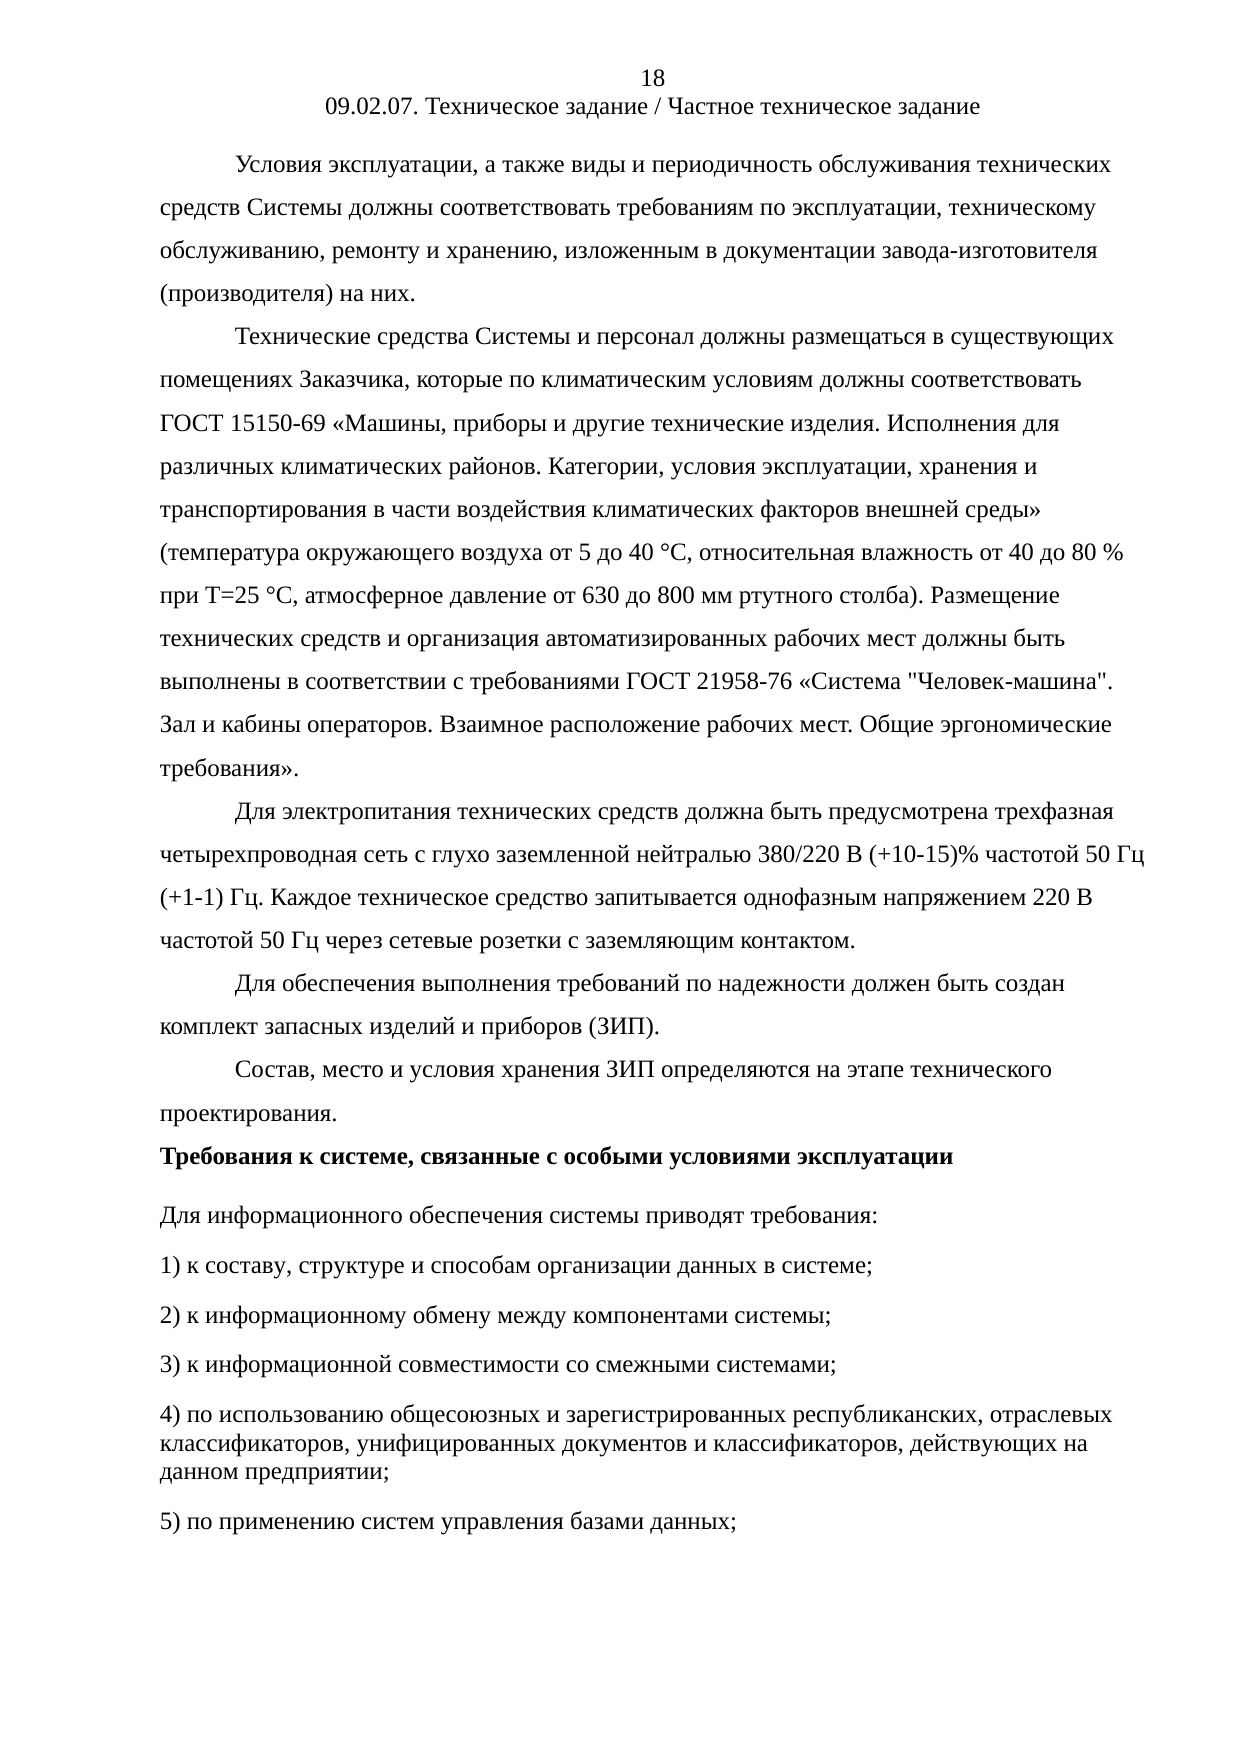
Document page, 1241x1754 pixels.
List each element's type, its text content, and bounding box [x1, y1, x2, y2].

subtitle Требования к системе, связанные с особыми условиями эксплуатации [159, 1141, 1146, 1169]
text 5) по применению систем управления базами данных; [159, 1506, 1146, 1535]
text Условия эксплуатации, а также виды и периодичность обслуживания технических средств Системы должны соответствовать требованиям по эксплуатации, техническому обслуживанию, ремонту и хранению, изложенным в документации завода-изготовителя (производителя) на них. [159, 149, 1146, 307]
text 3) к информационной совместимости со смежными системами; [159, 1349, 1146, 1378]
text Технические средства Системы и персонал должны размещаться в существующих помещениях Заказчика, которые по климатическим условиям должны соответствовать ГОСТ 15150-69 «Машины, приборы и другие технические изделия. Исполнения для различных климатических районов. Категории, условия эксплуатации, хранения и транспортирования в части воздействия климатических факторов внешней среды» (температура окружающего воздуха от 5 до 40 °С, относительная влажность от 40 до 80 % при Т=25 °С, атмосферное давление от 630 до 800 мм ртутного столба). Размещение технических средств и организация автоматизированных рабочих мест должны быть выполнены в соответствии с требованиями ГОСТ 21958-76 «Система "Человек-машина". Зал и кабины операторов. Взаимное расположение рабочих мест. Общие эргономические требования». [159, 321, 1146, 781]
text Для обеспечения выполнения требований по надежности должен быть создан комплект запасных изделий и приборов (ЗИП). [159, 968, 1146, 1040]
text 2) к информационному обмену между компонентами системы; [159, 1300, 1146, 1328]
text Состав, место и условия хранения ЗИП определяются на этапе технического проектирования. [159, 1054, 1146, 1126]
text Для информационного обеспечения системы приводят требования: [159, 1201, 1146, 1229]
text Для электропитания технических средств должна быть предусмотрена трехфазная четырехпроводная сеть с глухо заземленной нейтралью 380/220 В (+10-15)% частотой 50 Гц (+1-1) Гц. Каждое техническое средство запитывается однофазным напряжением 220 В частотой 50 Гц через сетевые розетки с заземляющим контактом. [159, 796, 1146, 954]
text 1) к составу, структуре и способам организации данных в системе; [159, 1250, 1146, 1279]
text 4) по использованию общесоюзных и зарегистрированных республиканских, отраслевых классификаторов, унифицированных документов и классификаторов, действующих на данном предприятии; [159, 1399, 1146, 1485]
